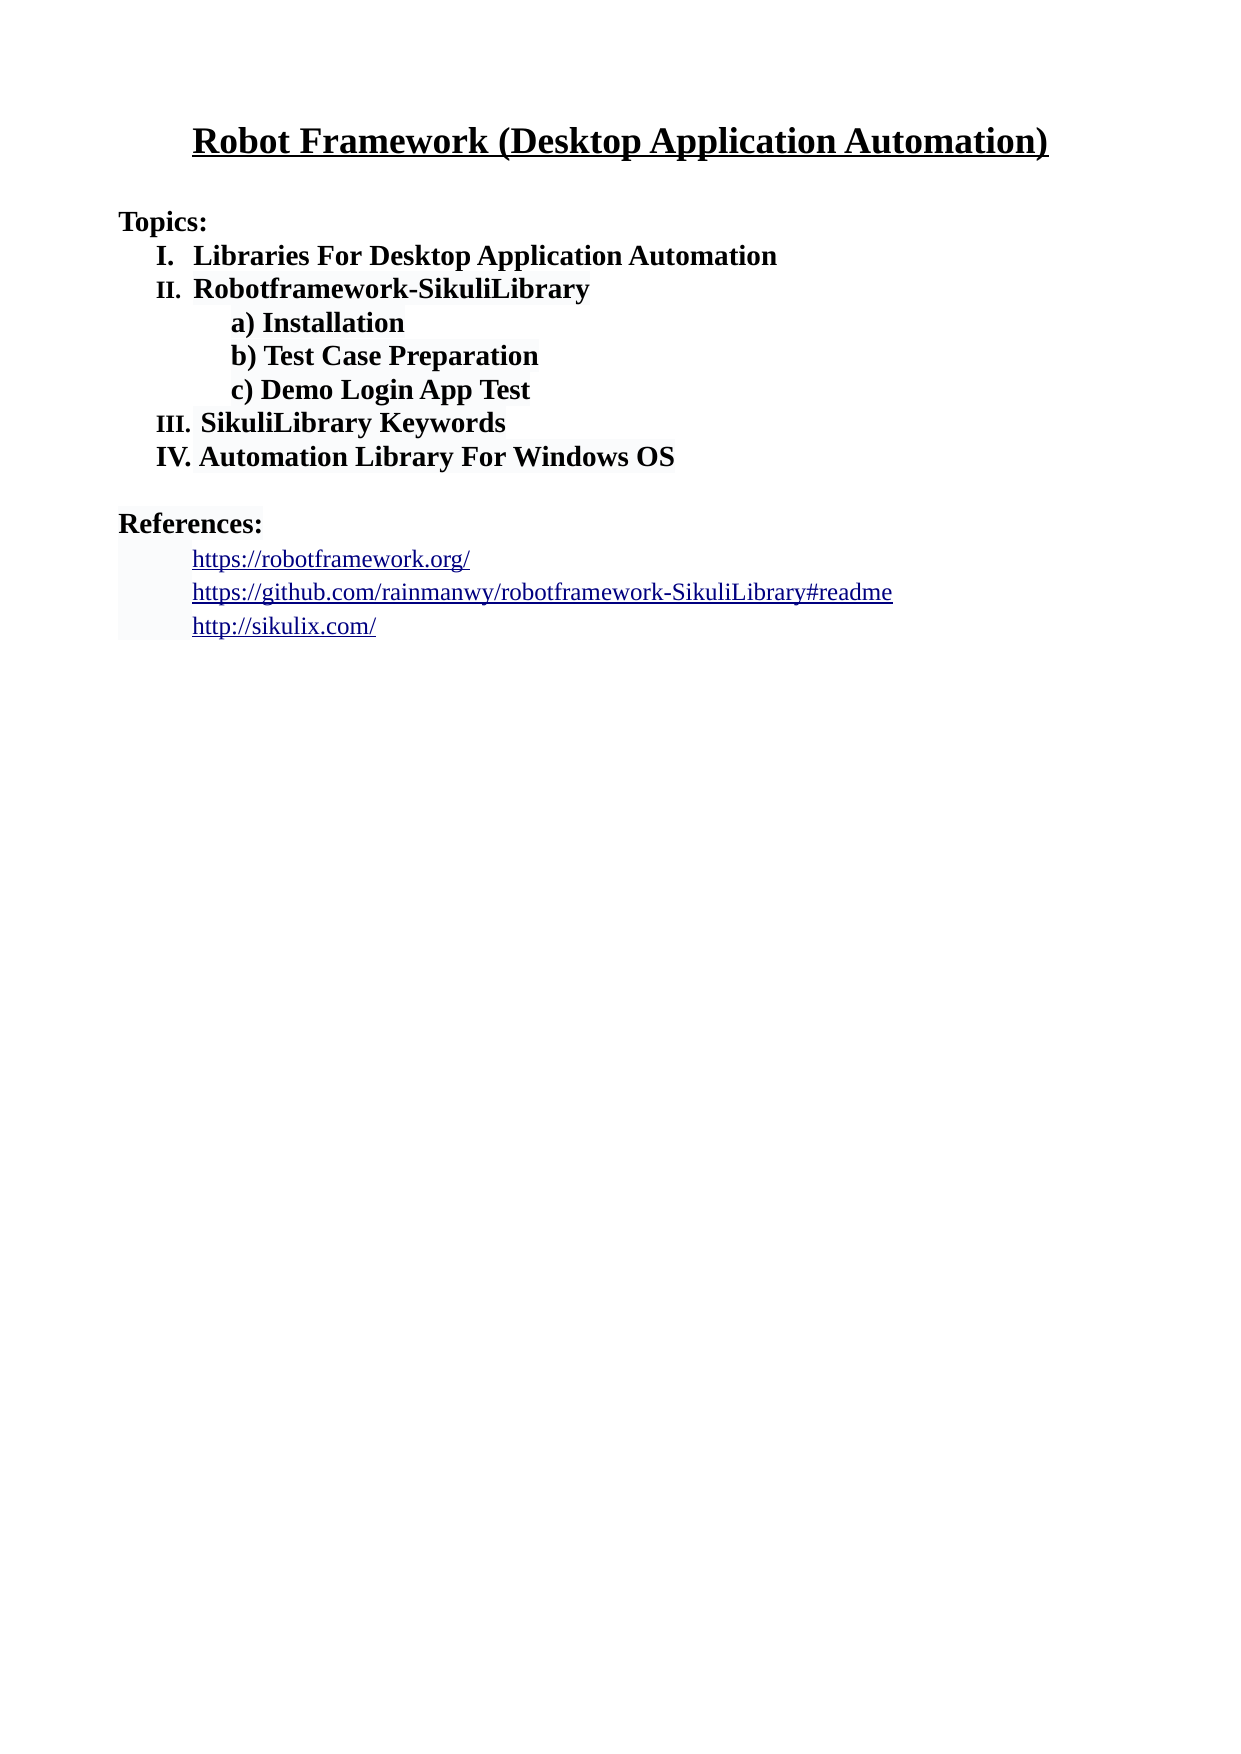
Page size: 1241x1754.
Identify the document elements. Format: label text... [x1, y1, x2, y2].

text http://sikulix.com/ [118, 607, 1122, 640]
text https://robotframework.org/ [118, 540, 1122, 573]
text Topics: [118, 204, 1122, 238]
list Automation Library For Windows OS [156, 439, 1122, 473]
list Libraries For Desktop Application Automation [156, 238, 1122, 271]
list SikuliLibrary Keywords [156, 406, 1122, 439]
list a) Installation [193, 305, 1122, 338]
list c) Demo Login App Test [193, 372, 1122, 406]
list Robotframework-SikuliLibrary [156, 271, 1122, 305]
text https://github.com/rainmanwy/robotframework-SikuliLibrary#readme [118, 573, 1122, 607]
text Robot Framework (Desktop Application Automation) [118, 118, 1122, 161]
list b) Test Case Preparation [193, 338, 1122, 372]
text References: [118, 506, 1122, 540]
